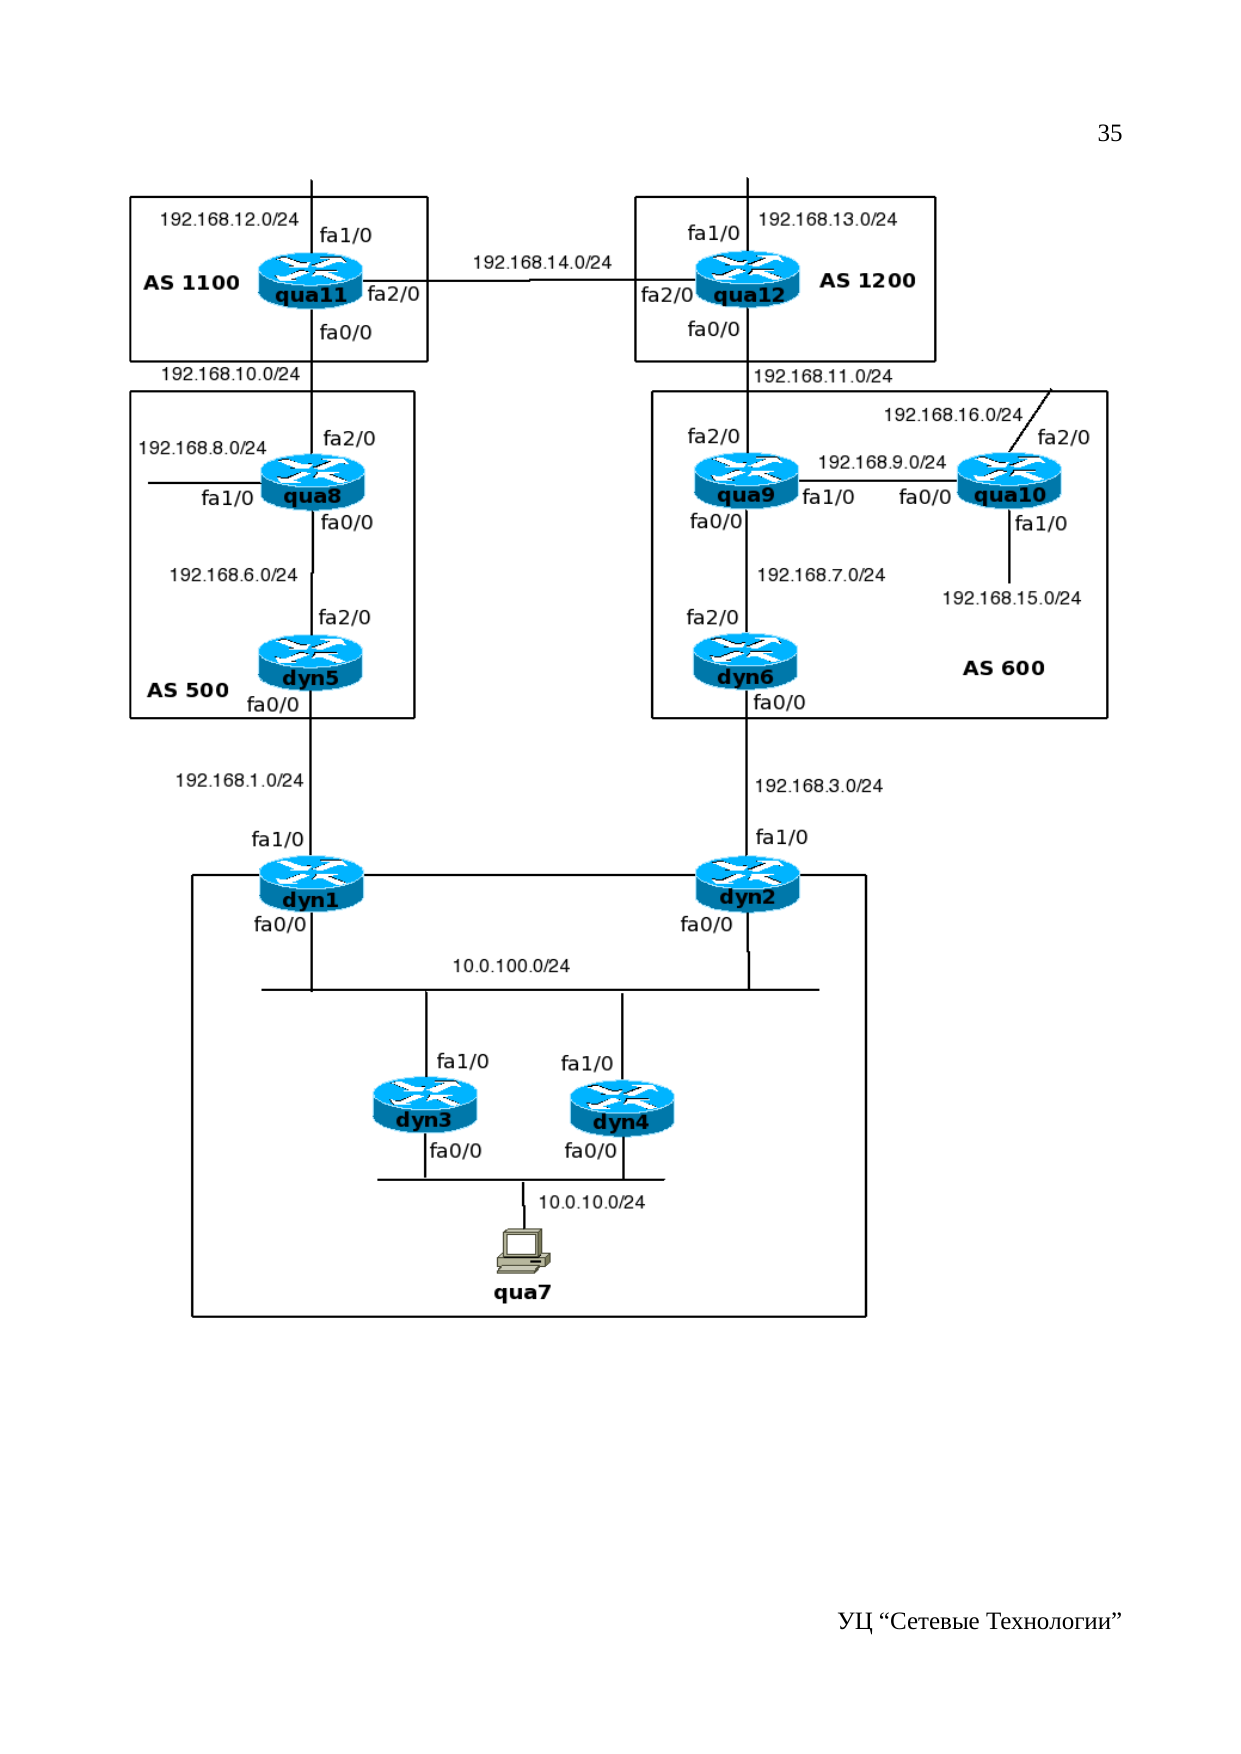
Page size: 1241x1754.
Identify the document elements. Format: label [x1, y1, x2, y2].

picture [129, 177, 1111, 1319]
